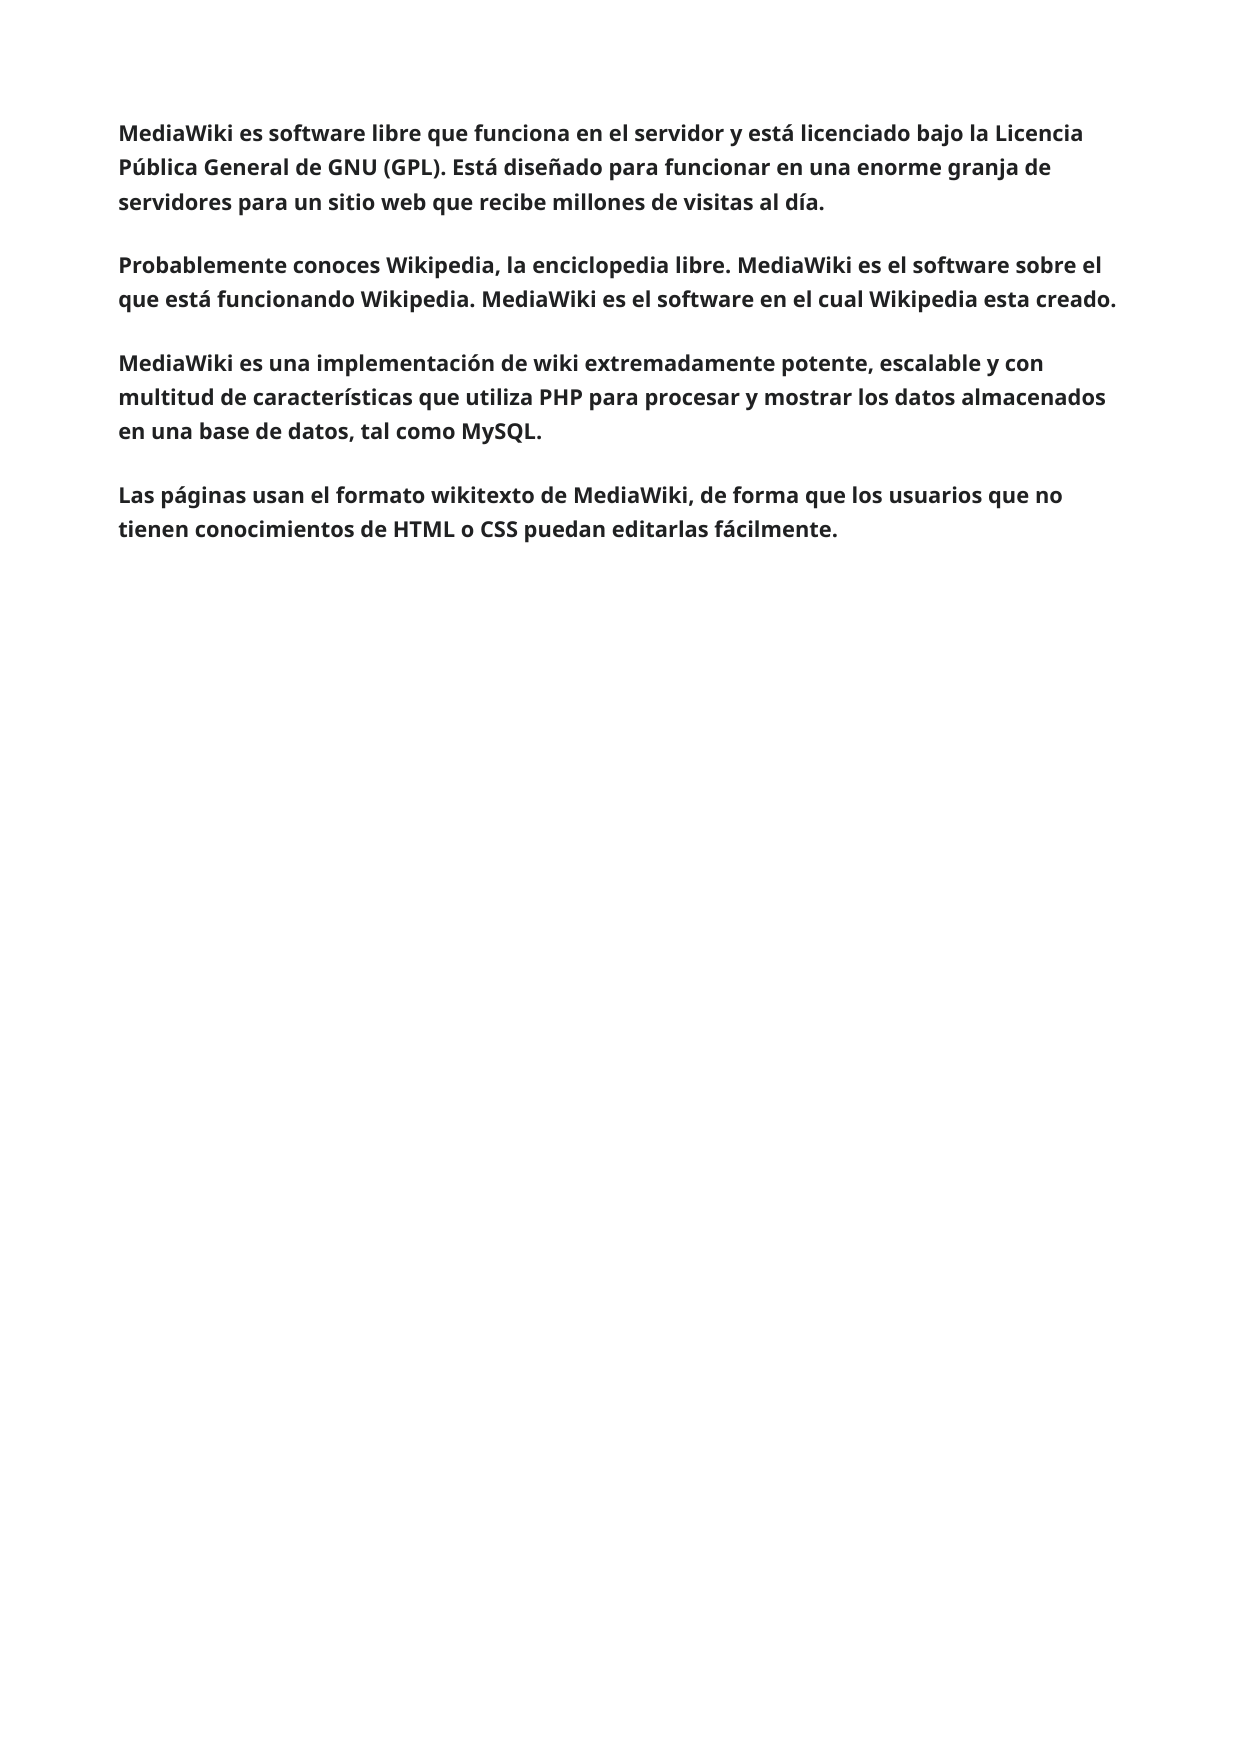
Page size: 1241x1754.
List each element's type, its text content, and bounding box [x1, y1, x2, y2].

text Probablemente conoces Wikipedia, la enciclopedia libre. MediaWiki es el software sobre el que está funcionando Wikipedia. MediaWiki es el software en el cual Wikipedia esta creado. [118, 250, 1122, 314]
text MediaWiki es una implementación de wiki extremadamente potente, escalable y con multitud de características que utiliza PHP para procesar y mostrar los datos almacenados en una base de datos, tal como MySQL. [118, 348, 1122, 446]
text MediaWiki es software libre que funciona en el servidor y está licenciado bajo la Licencia Pública General de GNU (GPL). Está diseñado para funcionar en una enorme granja de servidores para un sitio web que recibe millones de visitas al día. [118, 118, 1122, 216]
text Las páginas usan el formato wikitexto de MediaWiki, de forma que los usuarios que no tienen conocimientos de HTML o CSS puedan editarlas fácilmente. [118, 480, 1122, 544]
